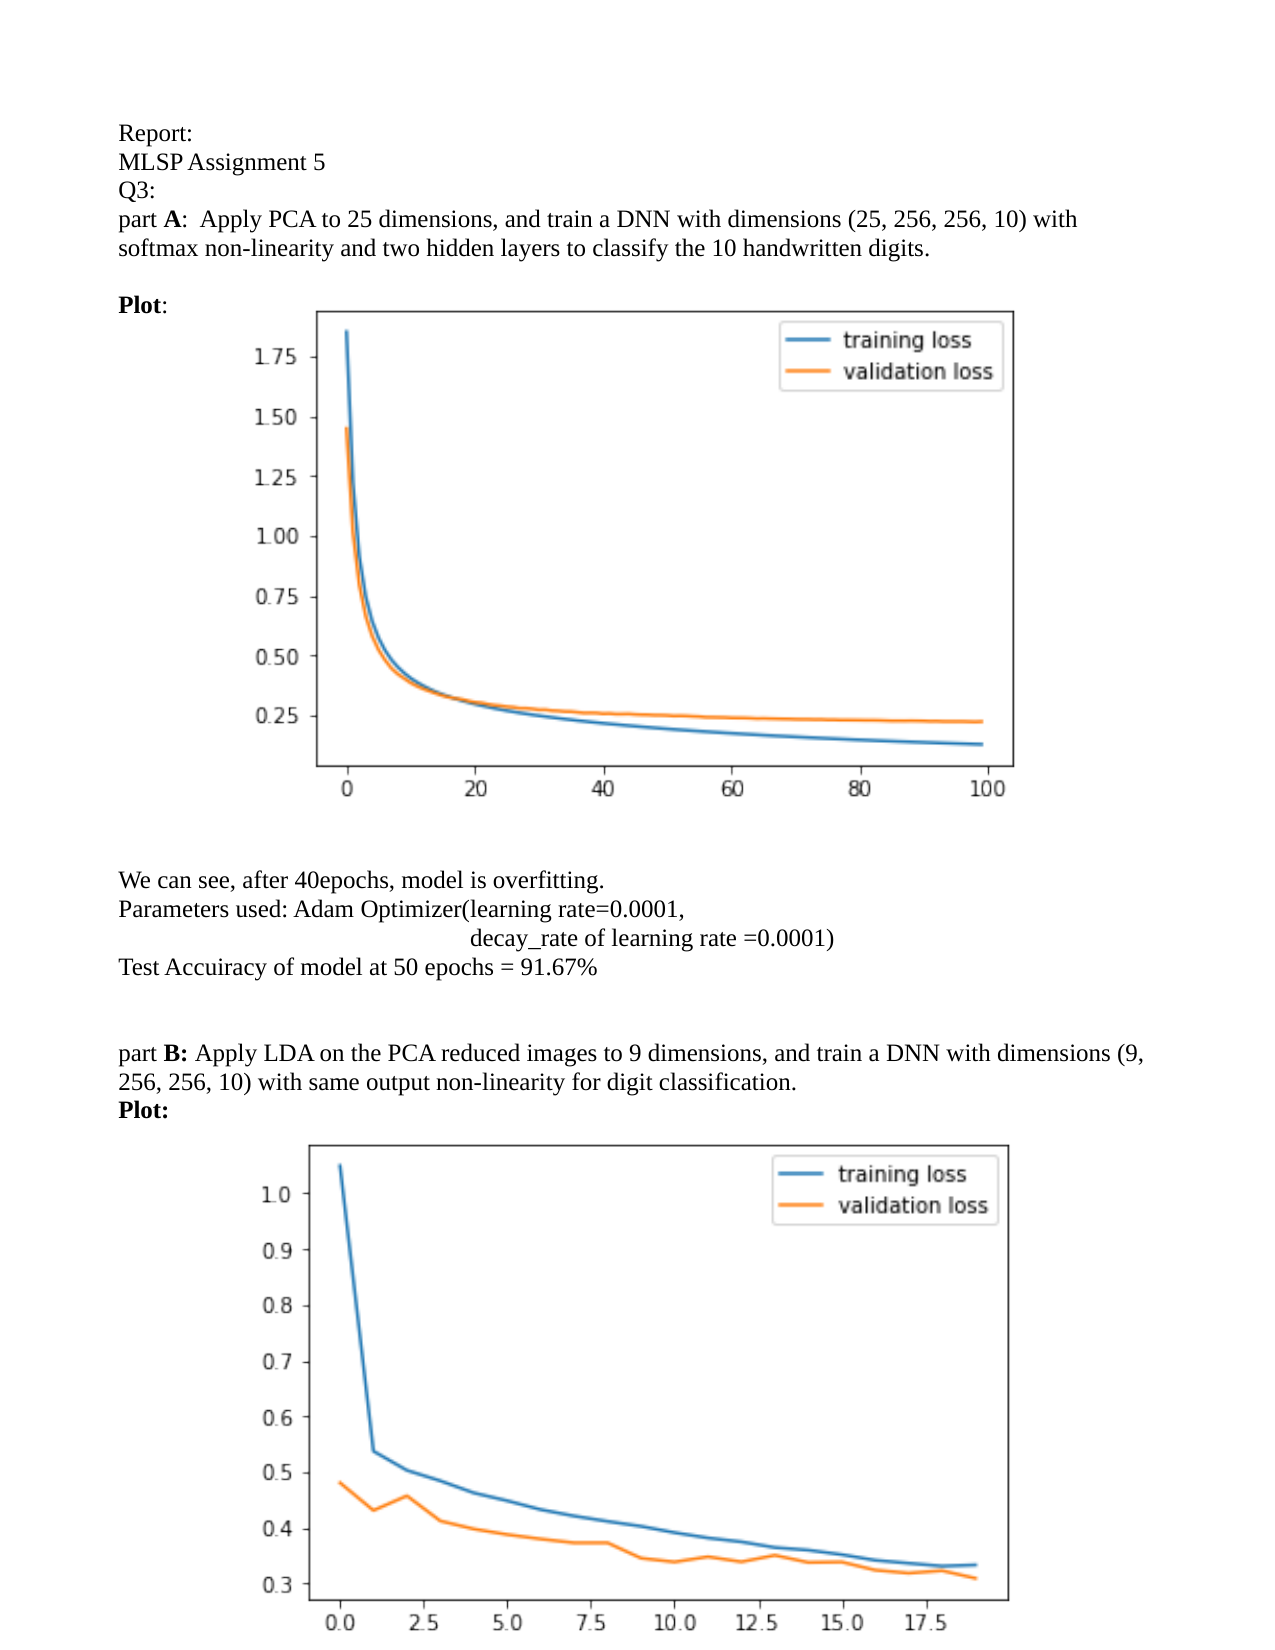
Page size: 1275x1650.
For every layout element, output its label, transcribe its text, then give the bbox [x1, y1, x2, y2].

text MLSP Assignment 5 [118, 147, 1157, 176]
text Plot: [118, 1096, 1157, 1124]
text We can see, after 40epochs, model is overfitting. [118, 866, 1157, 894]
picture [239, 290, 1036, 816]
text [1036, 291, 1157, 319]
text part A: Apply PCA to 25 dimensions, and train a DNN with dimensions (25, 256, 256, 10) with softmax non-linearity and two hidden layers to classify the 10 handwritten digits. [118, 204, 1157, 262]
text Plot: [118, 291, 239, 319]
picture [246, 1124, 1029, 1650]
text decay_rate of learning rate =0.0001) [118, 923, 1157, 952]
text part B: Apply LDA on the PCA reduced images to 9 dimensions, and train a DNN with dimensions (9, 256, 256, 10) with same output non-linearity for digit classification. [118, 1038, 1157, 1096]
text Test Accuiracy of model at 50 epochs = 91.67% [118, 952, 1157, 981]
text Report: [118, 118, 1157, 147]
text Parameters used: Adam Optimizer(learning rate=0.0001, [118, 894, 1157, 923]
text Q3: [118, 176, 1157, 204]
